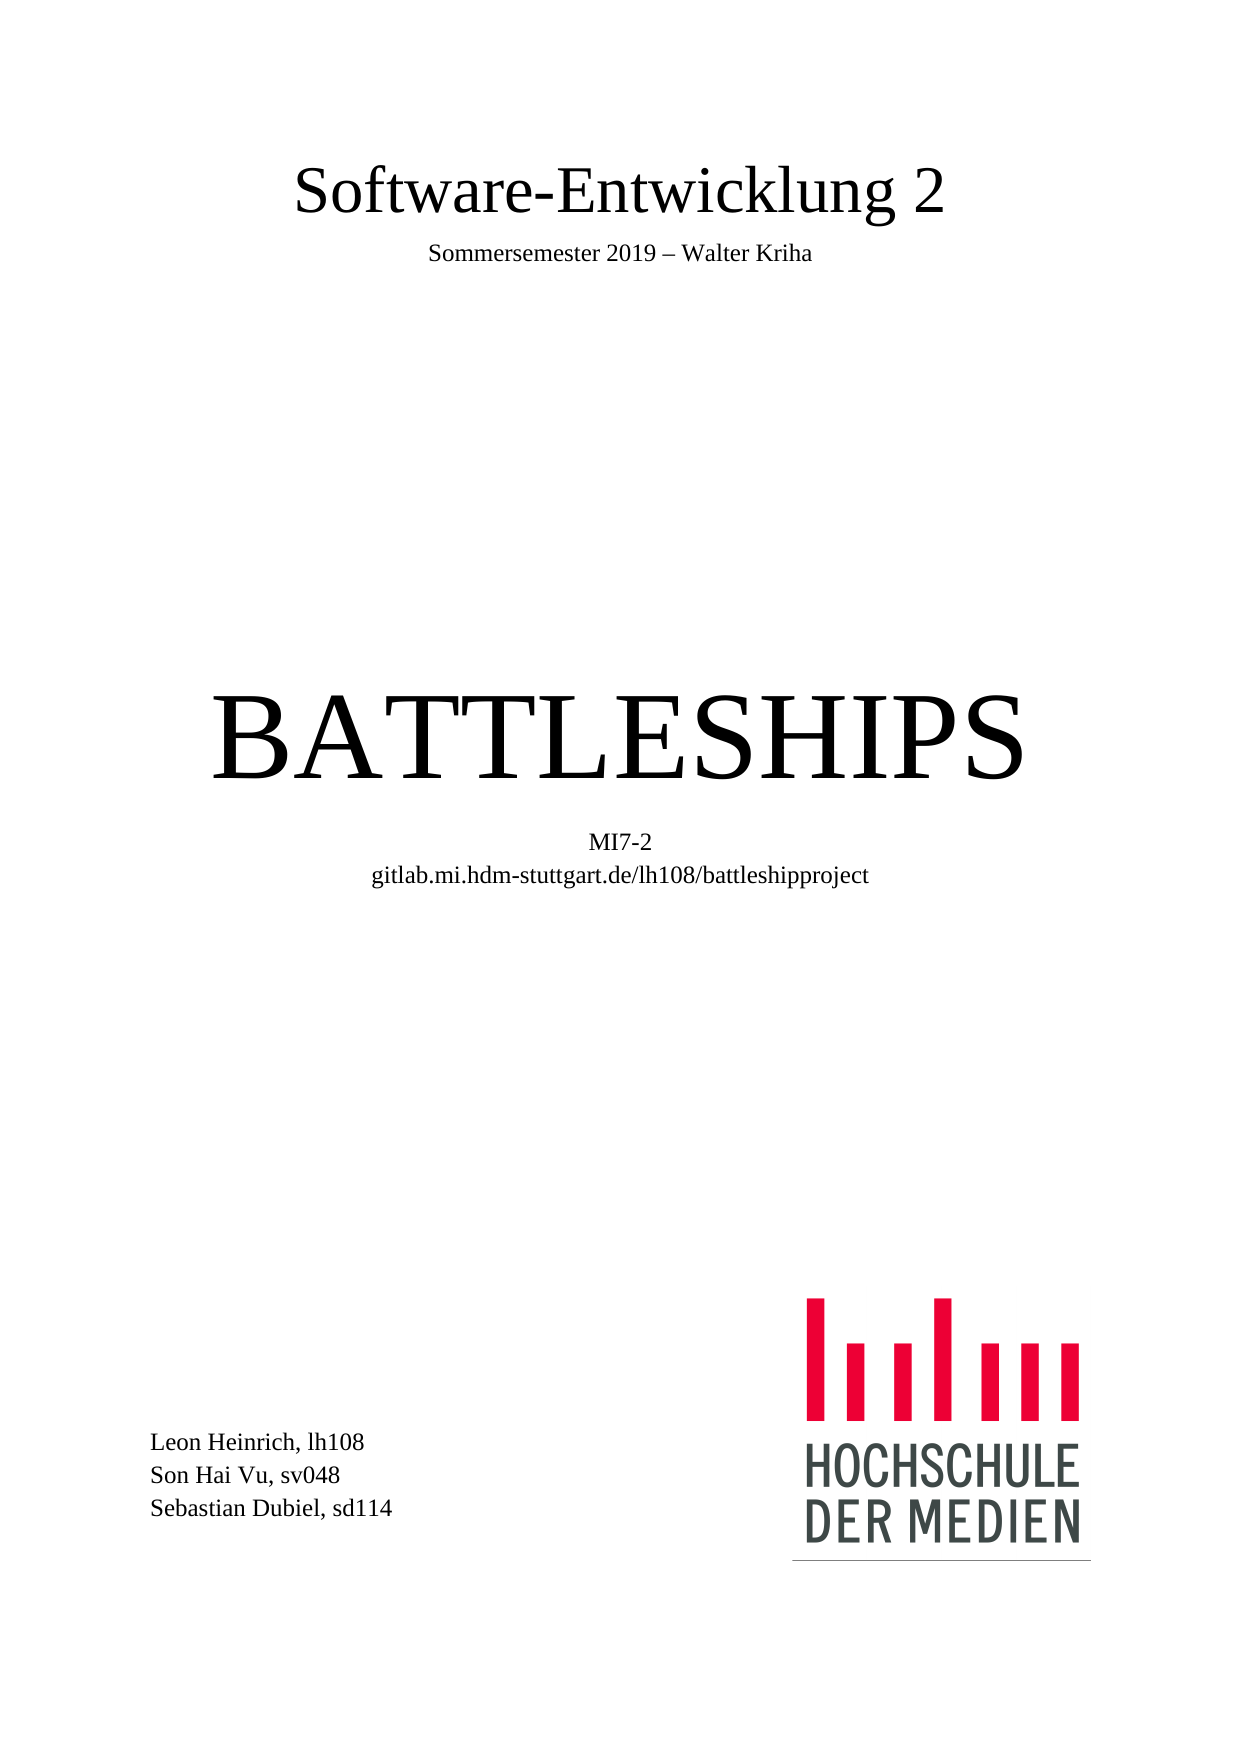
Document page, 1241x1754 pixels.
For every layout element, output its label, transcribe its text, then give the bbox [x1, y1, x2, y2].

text MI7-2 [150, 827, 1090, 856]
text gitlab.mi.hdm-stuttgart.de/lh108/battleshipproject [150, 861, 1090, 889]
text Leon Heinrich, lh108 [150, 1427, 792, 1456]
text Son Hai Vu, sv048 [150, 1460, 792, 1488]
text Software-Entwicklung 2 [150, 150, 1090, 227]
text BATTLESHIPS [150, 662, 1090, 806]
picture [792, 1286, 1091, 1561]
text Sebastian Dubiel, sd114 [150, 1493, 792, 1522]
text Sommersemester 2019 – Walter Kriha [150, 238, 1090, 267]
